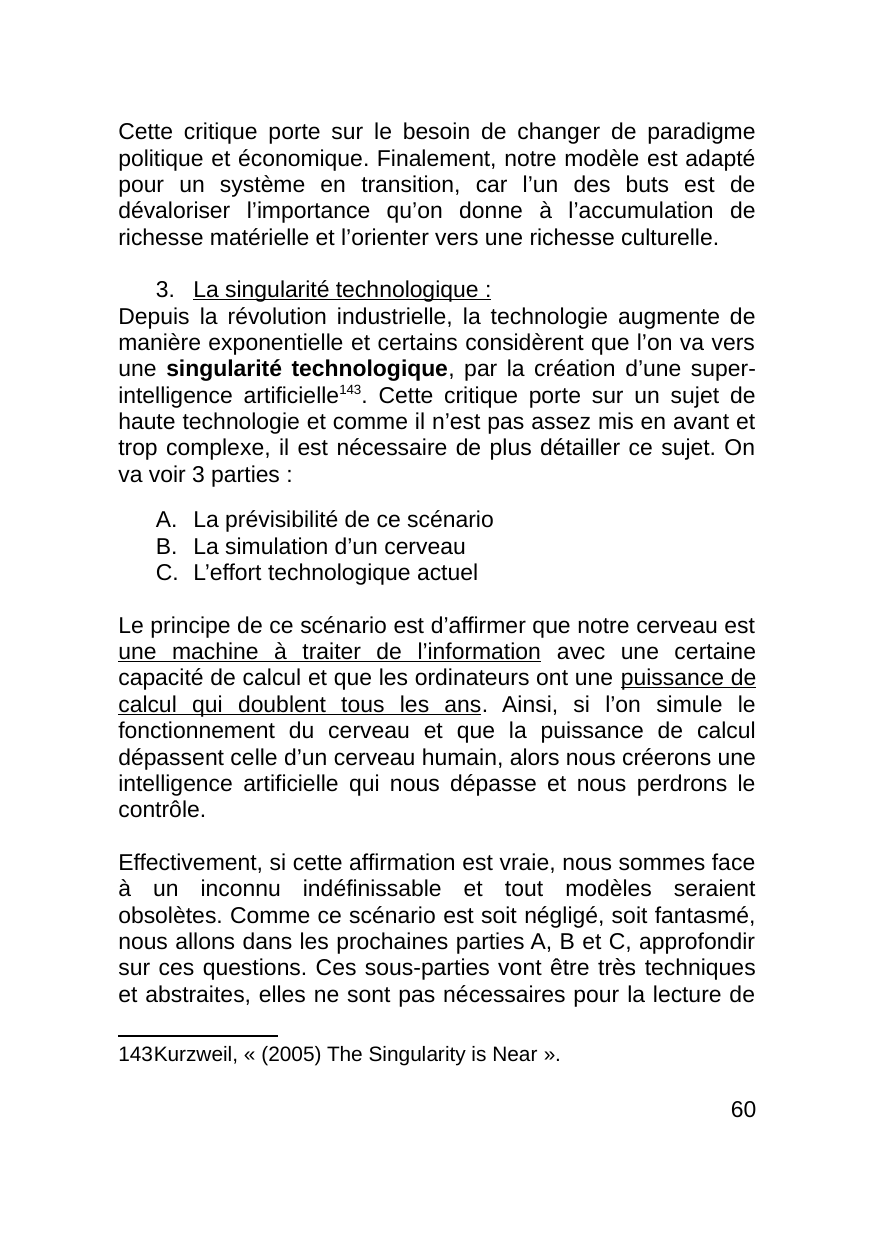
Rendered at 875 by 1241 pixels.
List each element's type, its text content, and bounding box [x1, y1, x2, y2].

text Effectivement, si cette affirmation est vraie, nous sommes face à un inconnu indéfinissable et tout modèles seraient obsolètes. Comme ce scénario est soit négligé, soit fantasmé, nous allons dans les prochaines parties A, B et C, approfondir sur ces questions. Ces sous-parties vont être très techniques et abstraites, elles ne sont pas nécessaires pour la lecture de [118, 849, 756, 1007]
text Kurzweil, « (2005) The Singularity is Near ». [118, 1042, 756, 1066]
text Le principe de ce scénario est d’affirmer que notre cerveau est une machine à traiter de l’information avec une certaine capacité de calcul et que les ordinateurs ont une puissance de calcul qui doublent tous les ans. Ainsi, si l’on simule le fonctionnement du cerveau et que la puissance de calcul dépassent celle d’un cerveau humain, alors nous créerons une intelligence artificielle qui nous dépasse et nous perdrons le contrôle. [118, 612, 756, 822]
list La prévisibilité de ce scénario [156, 506, 756, 533]
list L’effort technologique actuel [156, 559, 756, 585]
text Cette critique porte sur le besoin de changer de paradigme politique et économique. Finalement, notre modèle est adapté pour un système en transition, car l’un des buts est de dévaloriser l’importance qu’on donne à l’accumulation de richesse matérielle et l’orienter vers une richesse culturelle. [118, 118, 756, 250]
text Depuis la révolution industrielle, la technologie augmente de manière exponentielle et certains considèrent que l’on va vers une singularité technologique, par la création d’une super-intelligence artificielle. Cette critique porte sur un sujet de haute technologie et comme il n’est pas assez mis en avant et trop complexe, il est nécessaire de plus détailler ce sujet. On va voir 3 parties : [118, 303, 756, 487]
list La simulation d’un cerveau [156, 533, 756, 559]
list La singularité technologique : [156, 276, 756, 303]
